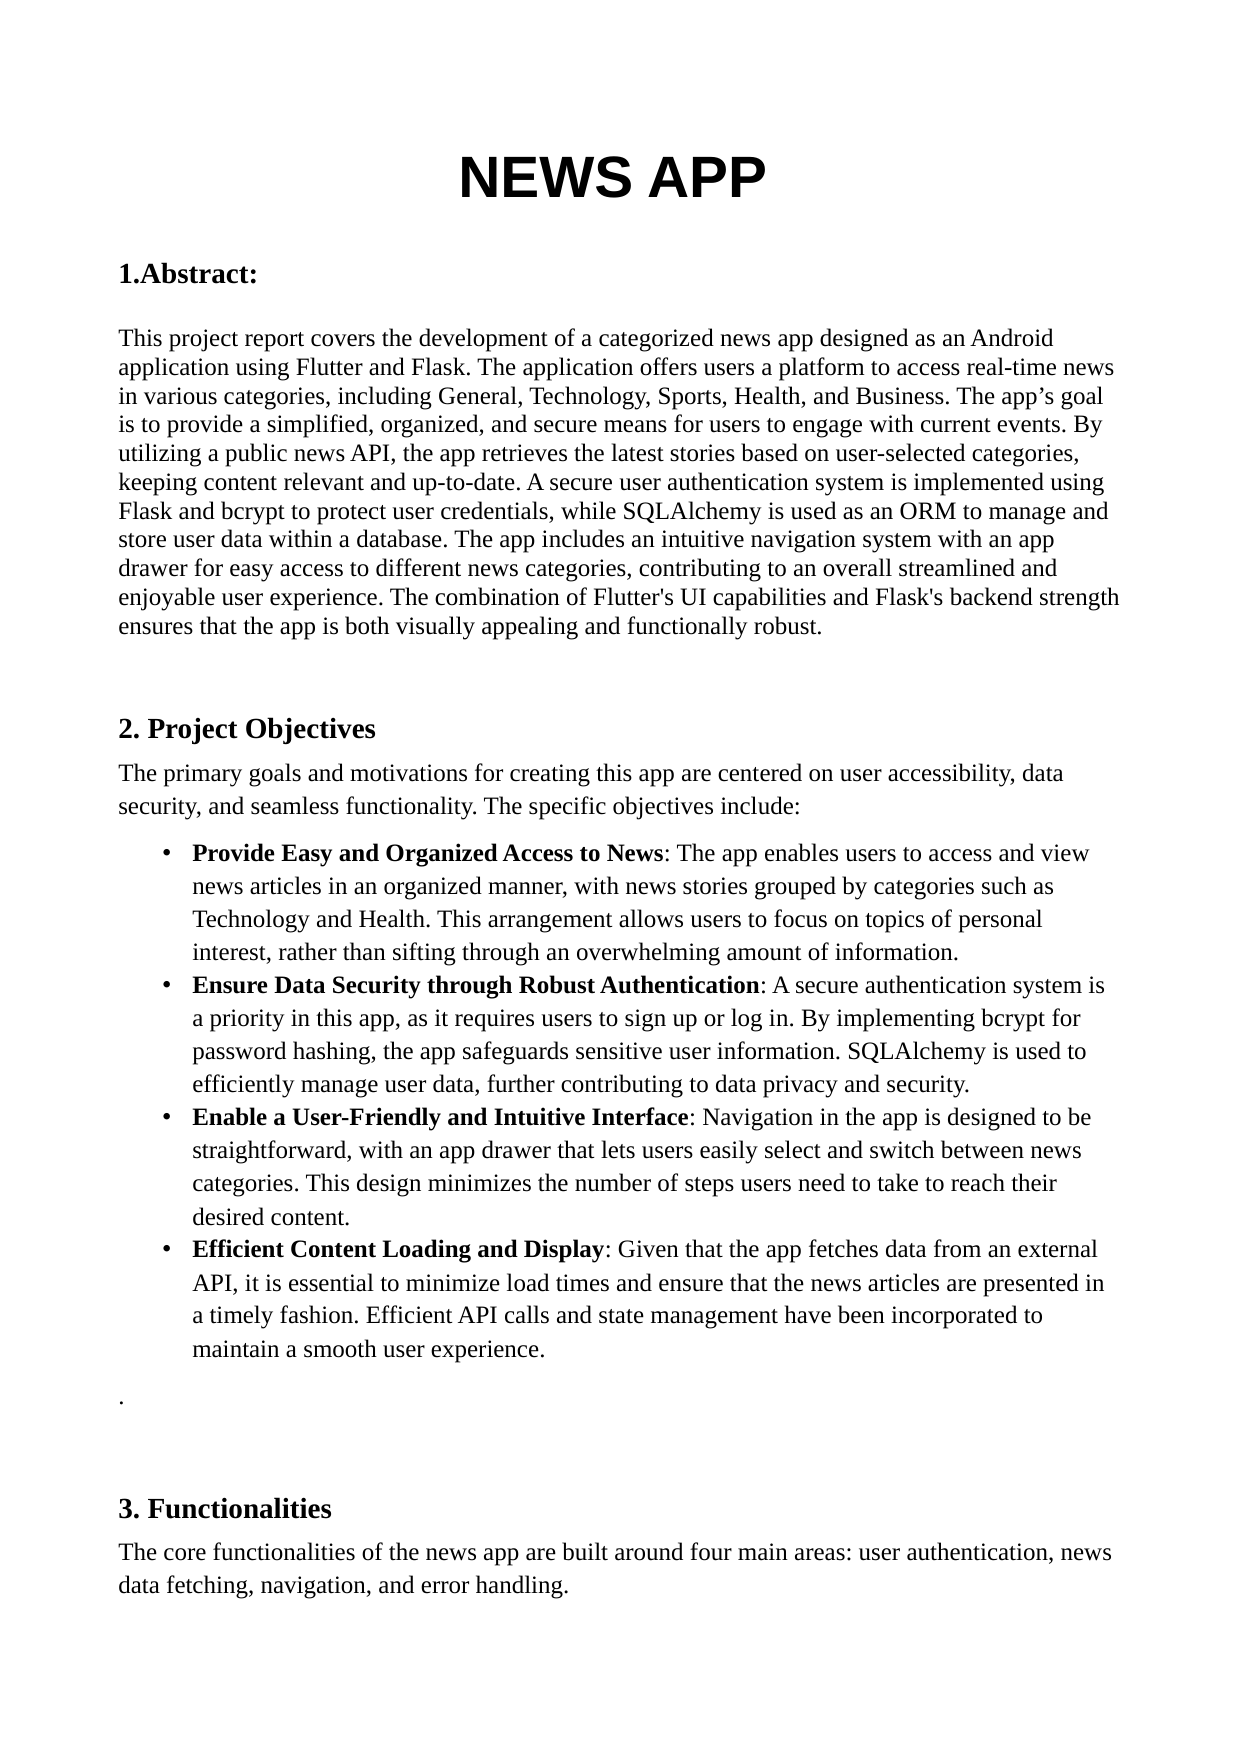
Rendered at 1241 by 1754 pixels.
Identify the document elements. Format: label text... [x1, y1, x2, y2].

list Efficient Content Loading and Display: Given that the app fetches data from an external API, it is essential to minimize load times and ensure that the news articles are presented in a timely fashion. Efficient API calls and state management have been incorporated to maintain a smooth user experience. [162, 1234, 1122, 1362]
text The primary goals and motivations for creating this app are centered on user accessibility, data security, and seamless functionality. The specific objectives include: [118, 758, 1122, 819]
list Provide Easy and Organized Access to News: The app enables users to access and view news articles in an organized manner, with news stories grouped by categories such as Technology and Health. This arrangement allows users to focus on topics of personal interest, rather than sifting through an overwhelming amount of information. [162, 838, 1122, 966]
text The core functionalities of the news app are built around four main areas: user authentication, news data fetching, navigation, and error handling. [118, 1537, 1122, 1599]
text This project report covers the development of a categorized news app designed as an Android application using Flutter and Flask. The application offers users a platform to access real-time news in various categories, including General, Technology, Sports, Health, and Business. The app’s goal is to provide a simplified, organized, and secure means for users to engage with current events. By utilizing a public news API, the app retrieves the latest stories based on user-selected categories, keeping content relevant and up-to-date. A secure user authentication system is implemented using Flask and bcrypt to protect user credentials, while SQLAlchemy is used as an ORM to manage and store user data within a database. The app includes an intuitive navigation system with an app drawer for easy access to different news categories, contributing to an overall streamlined and enjoyable user experience. The combination of Flutter's UI capabilities and Flask's backend strength ensures that the app is both visually appealing and functionally robust. [118, 323, 1122, 639]
text . [118, 1381, 1122, 1410]
title NEWS APP [118, 143, 1122, 210]
text 1.Abstract: [118, 256, 1122, 290]
list Enable a User-Friendly and Intuitive Interface: Navigation in the app is designed to be straightforward, with an app drawer that lets users easily select and switch between news categories. This design minimizes the number of steps users need to take to reach their desired content. [162, 1102, 1122, 1230]
list Ensure Data Security through Robust Authentication: A secure authentication system is a priority in this app, as it requires users to sign up or log in. By implementing bcrypt for password hashing, the app safeguards sensitive user information. SQLAlchemy is used to efficiently manage user data, further contributing to data privacy and security. [162, 970, 1122, 1098]
subtitle 2. Project Objectives [118, 712, 1122, 745]
subtitle 3. Functionalities [118, 1491, 1122, 1524]
